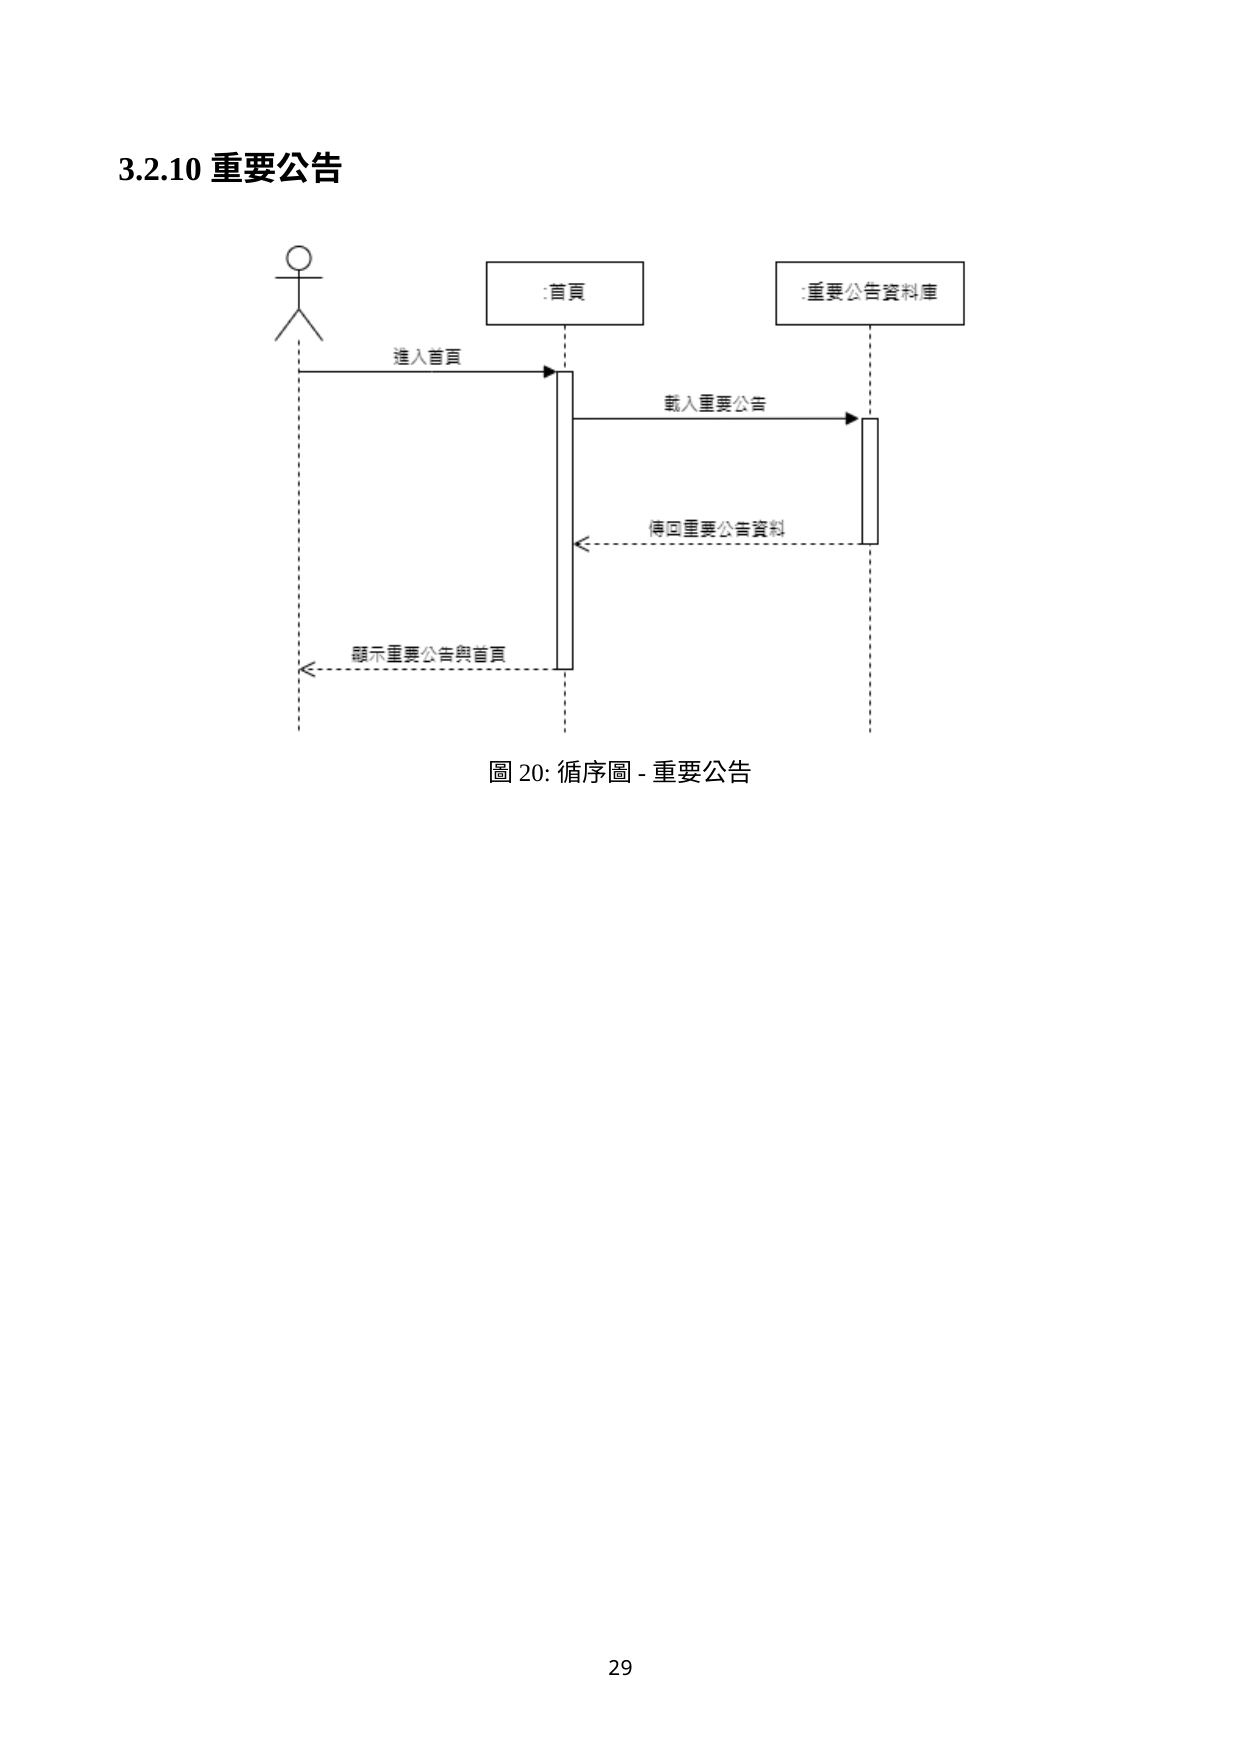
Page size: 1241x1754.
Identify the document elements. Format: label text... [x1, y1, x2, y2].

subtitle 3.2.10 重要公告 [118, 142, 1122, 190]
text 圖 20: 循序圖 - 重要公告 [265, 744, 976, 788]
picture [264, 235, 976, 744]
